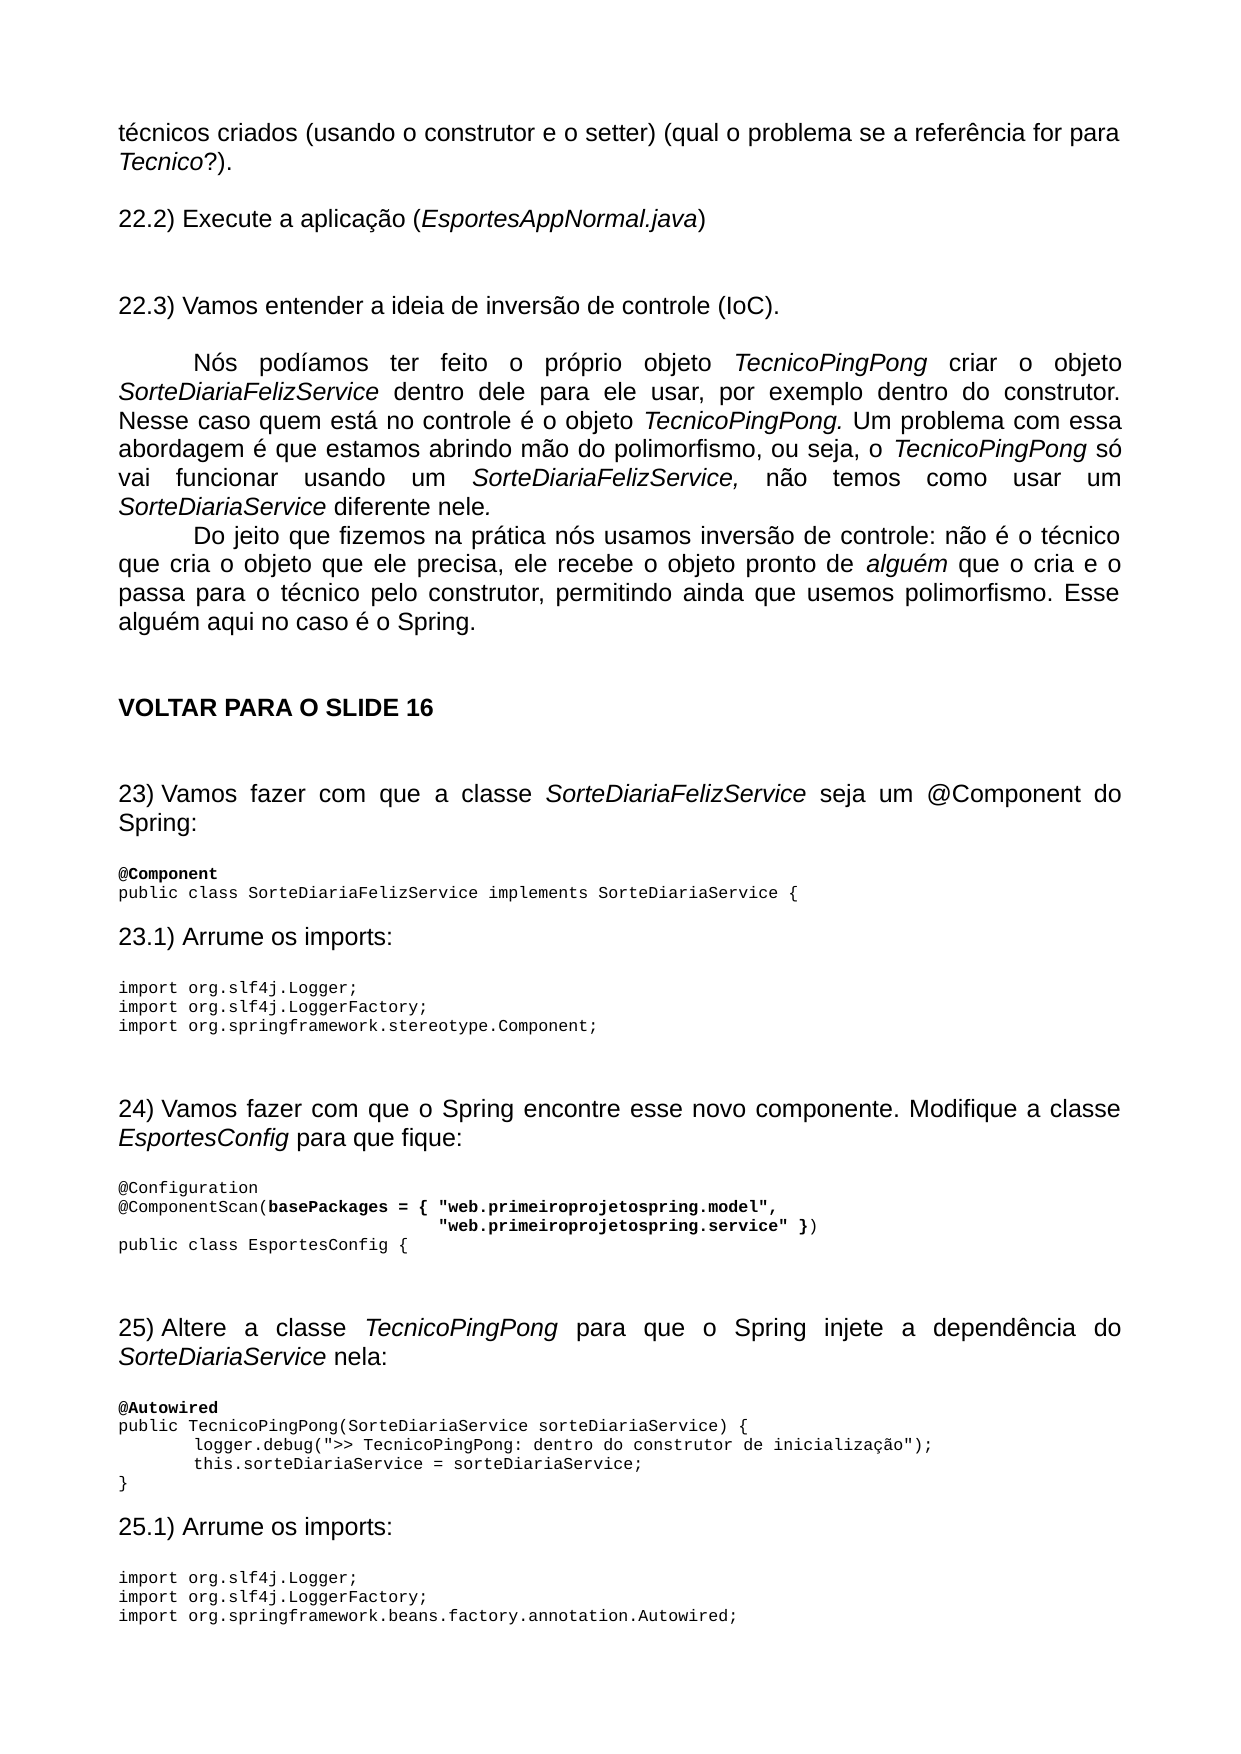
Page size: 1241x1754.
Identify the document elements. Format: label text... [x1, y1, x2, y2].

text } [118, 1474, 1122, 1493]
text import org.slf4j.Logger; [118, 1570, 1122, 1589]
text this.sorteDiariaService = sorteDiariaService; [118, 1456, 1122, 1474]
list Arrume os imports: [118, 1512, 1122, 1541]
list Execute a aplicação (EsportesAppNormal.java) [118, 204, 1122, 233]
text import org.springframework.stereotype.Component; [118, 1017, 1122, 1036]
text import org.slf4j.LoggerFactory; [118, 1589, 1122, 1607]
list Vamos fazer com que o Spring encontre esse novo componente. Modifique a classe EsportesConfig para que fique: [118, 1094, 1122, 1151]
list Vamos fazer com que a classe SorteDiariaFelizService seja um @Component do Spring: [118, 779, 1122, 837]
text @ComponentScan(basePackages = { "web.primeiroprojetospring.model", [118, 1199, 1122, 1218]
text @Autowired [118, 1399, 1122, 1418]
text public class SorteDiariaFelizService implements SorteDiariaService { [118, 884, 1122, 903]
list Altere a classe TecnicoPingPong para que o Spring injete a dependência do SorteDiariaService nela: [118, 1313, 1122, 1370]
text public class EsportesConfig { [118, 1237, 1122, 1255]
text Nós podíamos ter feito o próprio objeto TecnicoPingPong criar o objeto SorteDiariaFelizService dentro dele para ele usar, por exemplo dentro do construtor. Nesse caso quem está no controle é o objeto TecnicoPingPong. Um problema com essa abordagem é que estamos abrindo mão do polimorfismo, ou seja, o TecnicoPingPong só vai funcionar usando um SorteDiariaFelizService, não temos como usar um SorteDiariaService diferente nele. [118, 348, 1122, 521]
text logger.debug(">> TecnicoPingPong: dentro do construtor de inicialização"); [118, 1437, 1122, 1456]
text @Configuration [118, 1180, 1122, 1199]
list Vamos entender a ideia de inversão de controle (IoC). [118, 291, 1122, 319]
text import org.springframework.beans.factory.annotation.Autowired; [118, 1607, 1122, 1626]
text import org.slf4j.LoggerFactory; [118, 998, 1122, 1017]
text @Component [118, 866, 1122, 884]
list técnicos criados (usando o construtor e o setter) (qual o problema se a referência for para Tecnico?). [118, 118, 1122, 176]
text "web.primeiroprojetospring.service" }) [118, 1218, 1122, 1237]
list Arrume os imports: [118, 922, 1122, 951]
text import org.slf4j.Logger; [118, 980, 1122, 998]
text VOLTAR PARA O SLIDE 16 [118, 693, 1122, 722]
text public TecnicoPingPong(SorteDiariaService sorteDiariaService) { [118, 1418, 1122, 1437]
text Do jeito que fizemos na prática nós usamos inversão de controle: não é o técnico que cria o objeto que ele precisa, ele recebe o objeto pronto de alguém que o cria e o passa para o técnico pelo construtor, permitindo ainda que usemos polimorfismo. Esse alguém aqui no caso é o Spring. [118, 521, 1122, 636]
